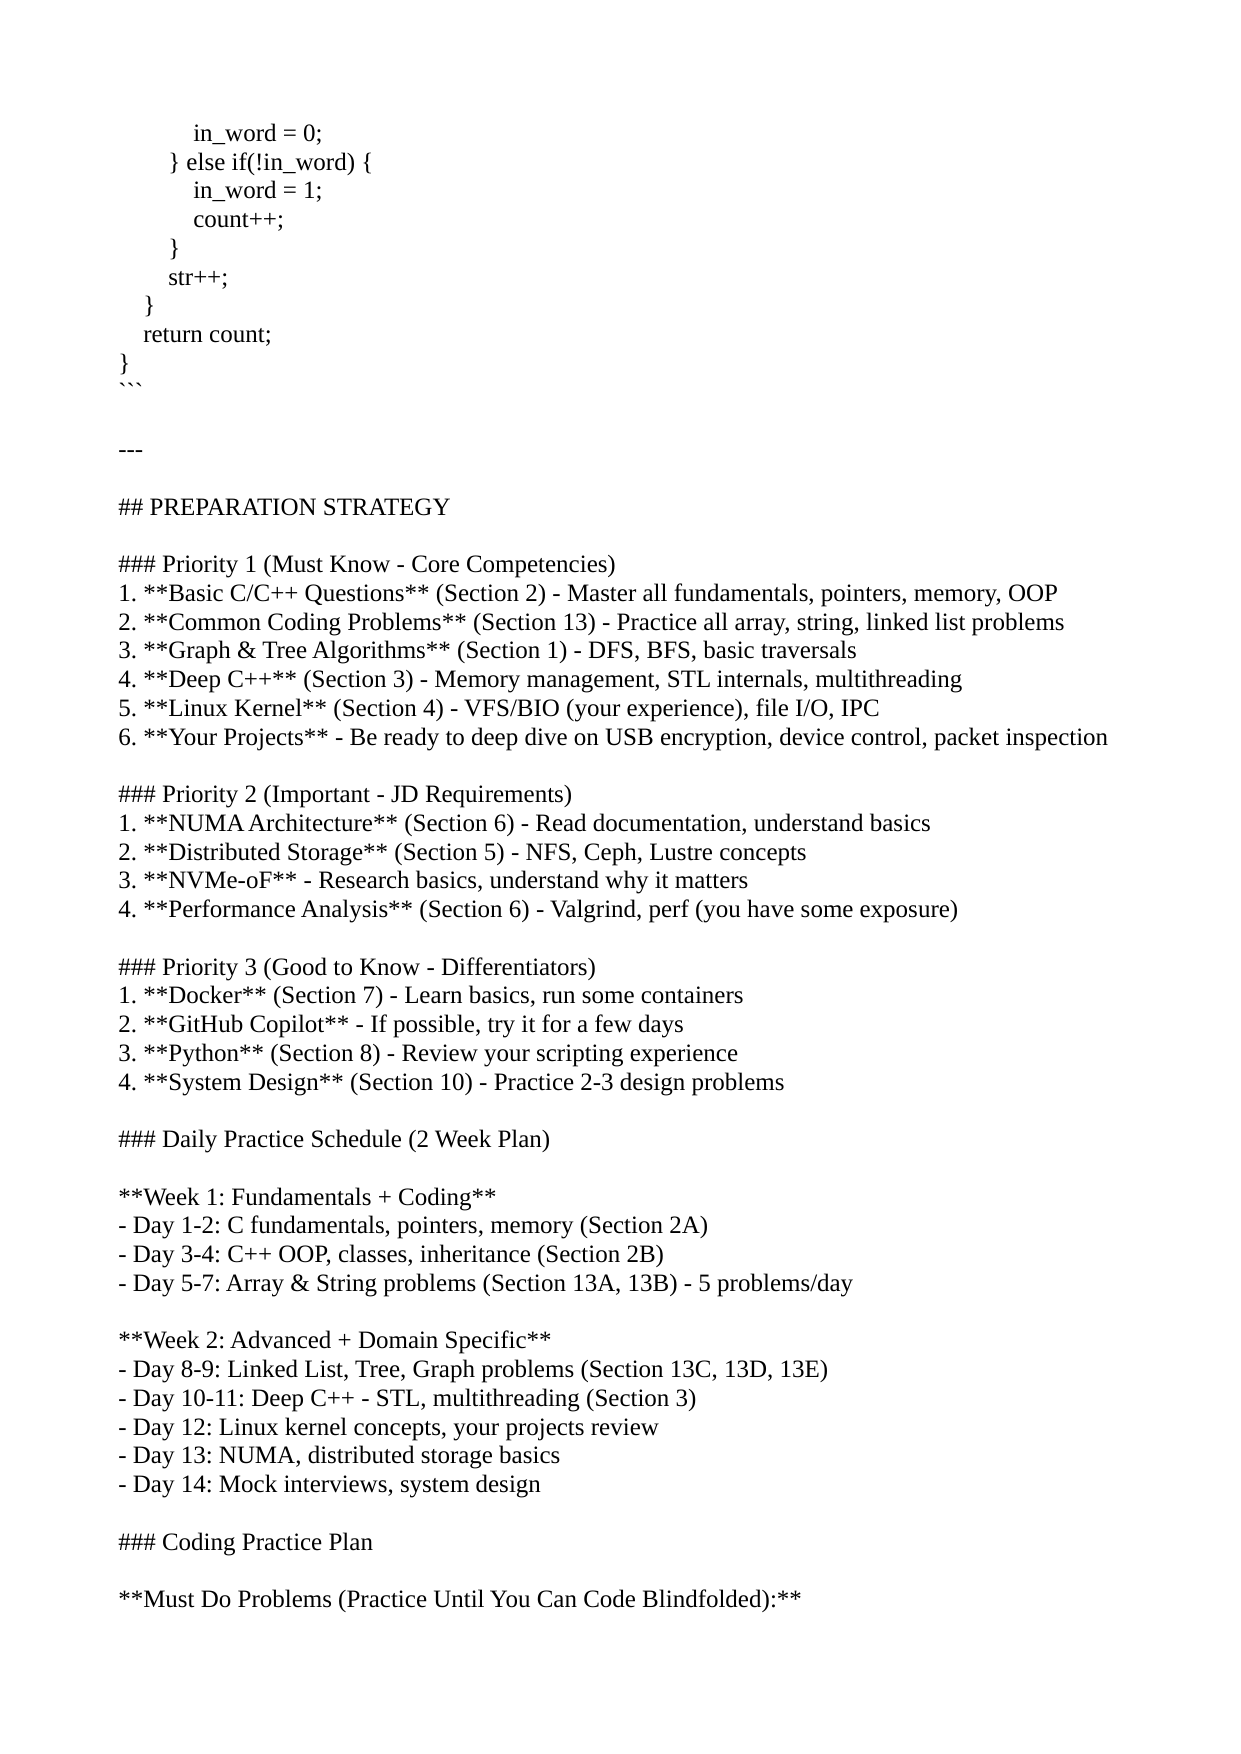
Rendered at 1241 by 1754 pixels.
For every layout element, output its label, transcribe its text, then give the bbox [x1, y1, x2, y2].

text ### Priority 1 (Must Know - Core Competencies) [118, 549, 1122, 578]
text - Day 3-4: C++ OOP, classes, inheritance (Section 2B) [118, 1239, 1122, 1268]
text - Day 12: Linux kernel concepts, your projects review [118, 1412, 1122, 1441]
text ### Coding Practice Plan [118, 1527, 1122, 1556]
text 3. **Graph & Tree Algorithms** (Section 1) - DFS, BFS, basic traversals [118, 636, 1122, 664]
text 1. **Docker** (Section 7) - Learn basics, run some containers [118, 981, 1122, 1009]
text ## PREPARATION STRATEGY [118, 492, 1122, 521]
text return count; [118, 319, 1122, 348]
text 5. **Linux Kernel** (Section 4) - VFS/BIO (your experience), file I/O, IPC [118, 693, 1122, 722]
text 4. **System Design** (Section 10) - Practice 2-3 design problems [118, 1067, 1122, 1096]
text - Day 8-9: Linked List, Tree, Graph problems (Section 13C, 13D, 13E) [118, 1354, 1122, 1383]
text - Day 1-2: C fundamentals, pointers, memory (Section 2A) [118, 1211, 1122, 1239]
text in_word = 1; [118, 176, 1122, 204]
text - Day 5-7: Array & String problems (Section 13A, 13B) - 5 problems/day [118, 1268, 1122, 1297]
text - Day 14: Mock interviews, system design [118, 1469, 1122, 1498]
text **Week 2: Advanced + Domain Specific** [118, 1326, 1122, 1354]
text } else if(!in_word) { [118, 147, 1122, 176]
text 6. **Your Projects** - Be ready to deep dive on USB encryption, device control, packet inspection [118, 722, 1122, 751]
text --- [118, 434, 1122, 463]
text ### Priority 3 (Good to Know - Differentiators) [118, 952, 1122, 981]
text - Day 10-11: Deep C++ - STL, multithreading (Section 3) [118, 1383, 1122, 1412]
text count++; [118, 204, 1122, 233]
text 3. **Python** (Section 8) - Review your scripting experience [118, 1038, 1122, 1067]
text ``` [118, 377, 1122, 406]
text } [118, 348, 1122, 377]
text 1. **Basic C/C++ Questions** (Section 2) - Master all fundamentals, pointers, memory, OOP [118, 578, 1122, 607]
text **Week 1: Fundamentals + Coding** [118, 1182, 1122, 1211]
text 4. **Deep C++** (Section 3) - Memory management, STL internals, multithreading [118, 664, 1122, 693]
text in_word = 0; [118, 118, 1122, 147]
text **Must Do Problems (Practice Until You Can Code Blindfolded):** [118, 1584, 1122, 1613]
text 1. **NUMA Architecture** (Section 6) - Read documentation, understand basics [118, 808, 1122, 837]
text ### Daily Practice Schedule (2 Week Plan) [118, 1124, 1122, 1153]
text 4. **Performance Analysis** (Section 6) - Valgrind, perf (you have some exposure) [118, 894, 1122, 923]
text 2. **Common Coding Problems** (Section 13) - Practice all array, string, linked list problems [118, 607, 1122, 636]
text } [118, 233, 1122, 262]
text 2. **GitHub Copilot** - If possible, try it for a few days [118, 1009, 1122, 1038]
text - Day 13: NUMA, distributed storage basics [118, 1441, 1122, 1469]
text str++; [118, 262, 1122, 291]
text 2. **Distributed Storage** (Section 5) - NFS, Ceph, Lustre concepts [118, 837, 1122, 866]
text 3. **NVMe-oF** - Research basics, understand why it matters [118, 866, 1122, 894]
text } [118, 291, 1122, 319]
text ### Priority 2 (Important - JD Requirements) [118, 779, 1122, 808]
